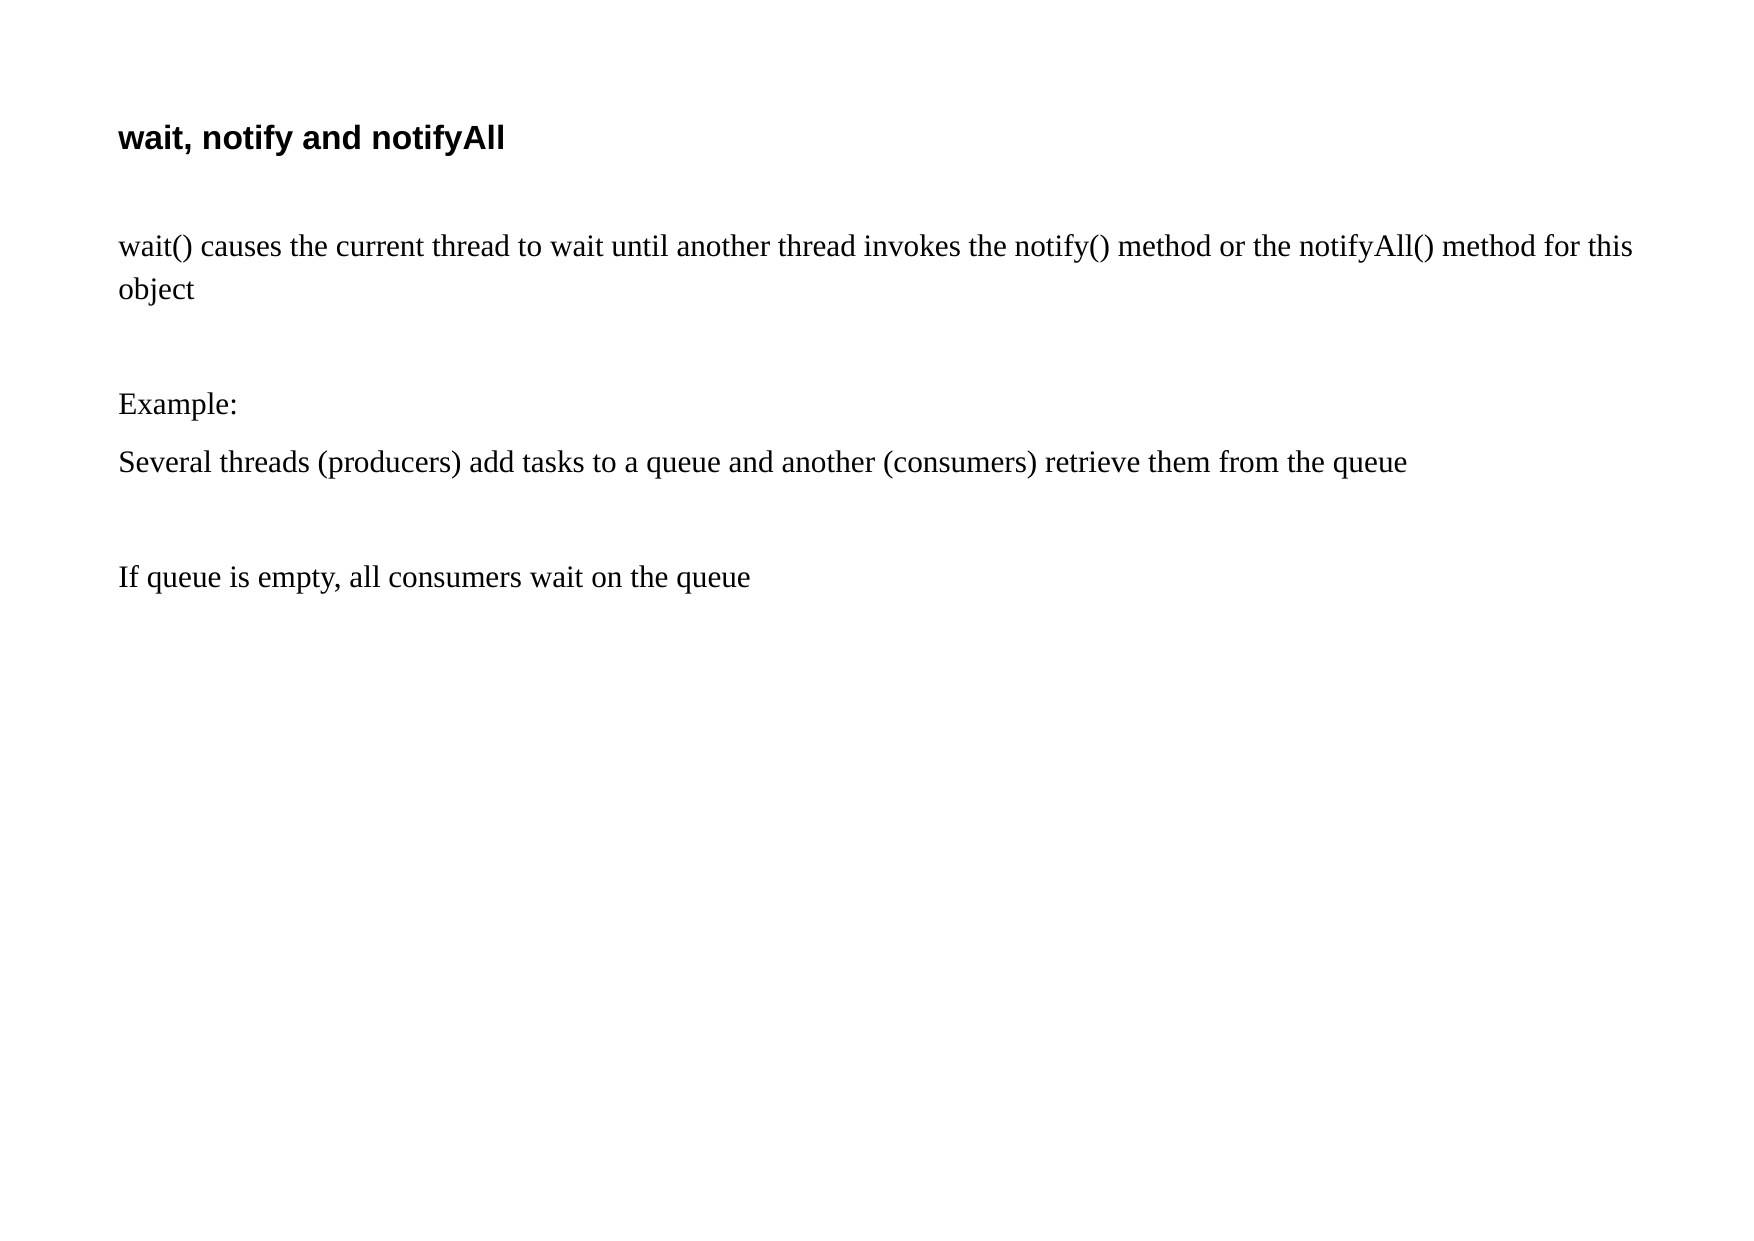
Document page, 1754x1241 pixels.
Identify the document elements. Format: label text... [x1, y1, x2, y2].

subtitle wait, notify and notifyAll [118, 118, 1635, 157]
text If queue is empty, all consumers wait on the queue [118, 559, 1635, 594]
text wait() causes the current thread to wait until another thread invokes the notify() method or the notifyAll() method for this object [118, 227, 1635, 306]
text Example: [118, 386, 1635, 421]
text Several threads (producers) add tasks to a queue and another (consumers) retrieve them from the queue [118, 443, 1635, 479]
